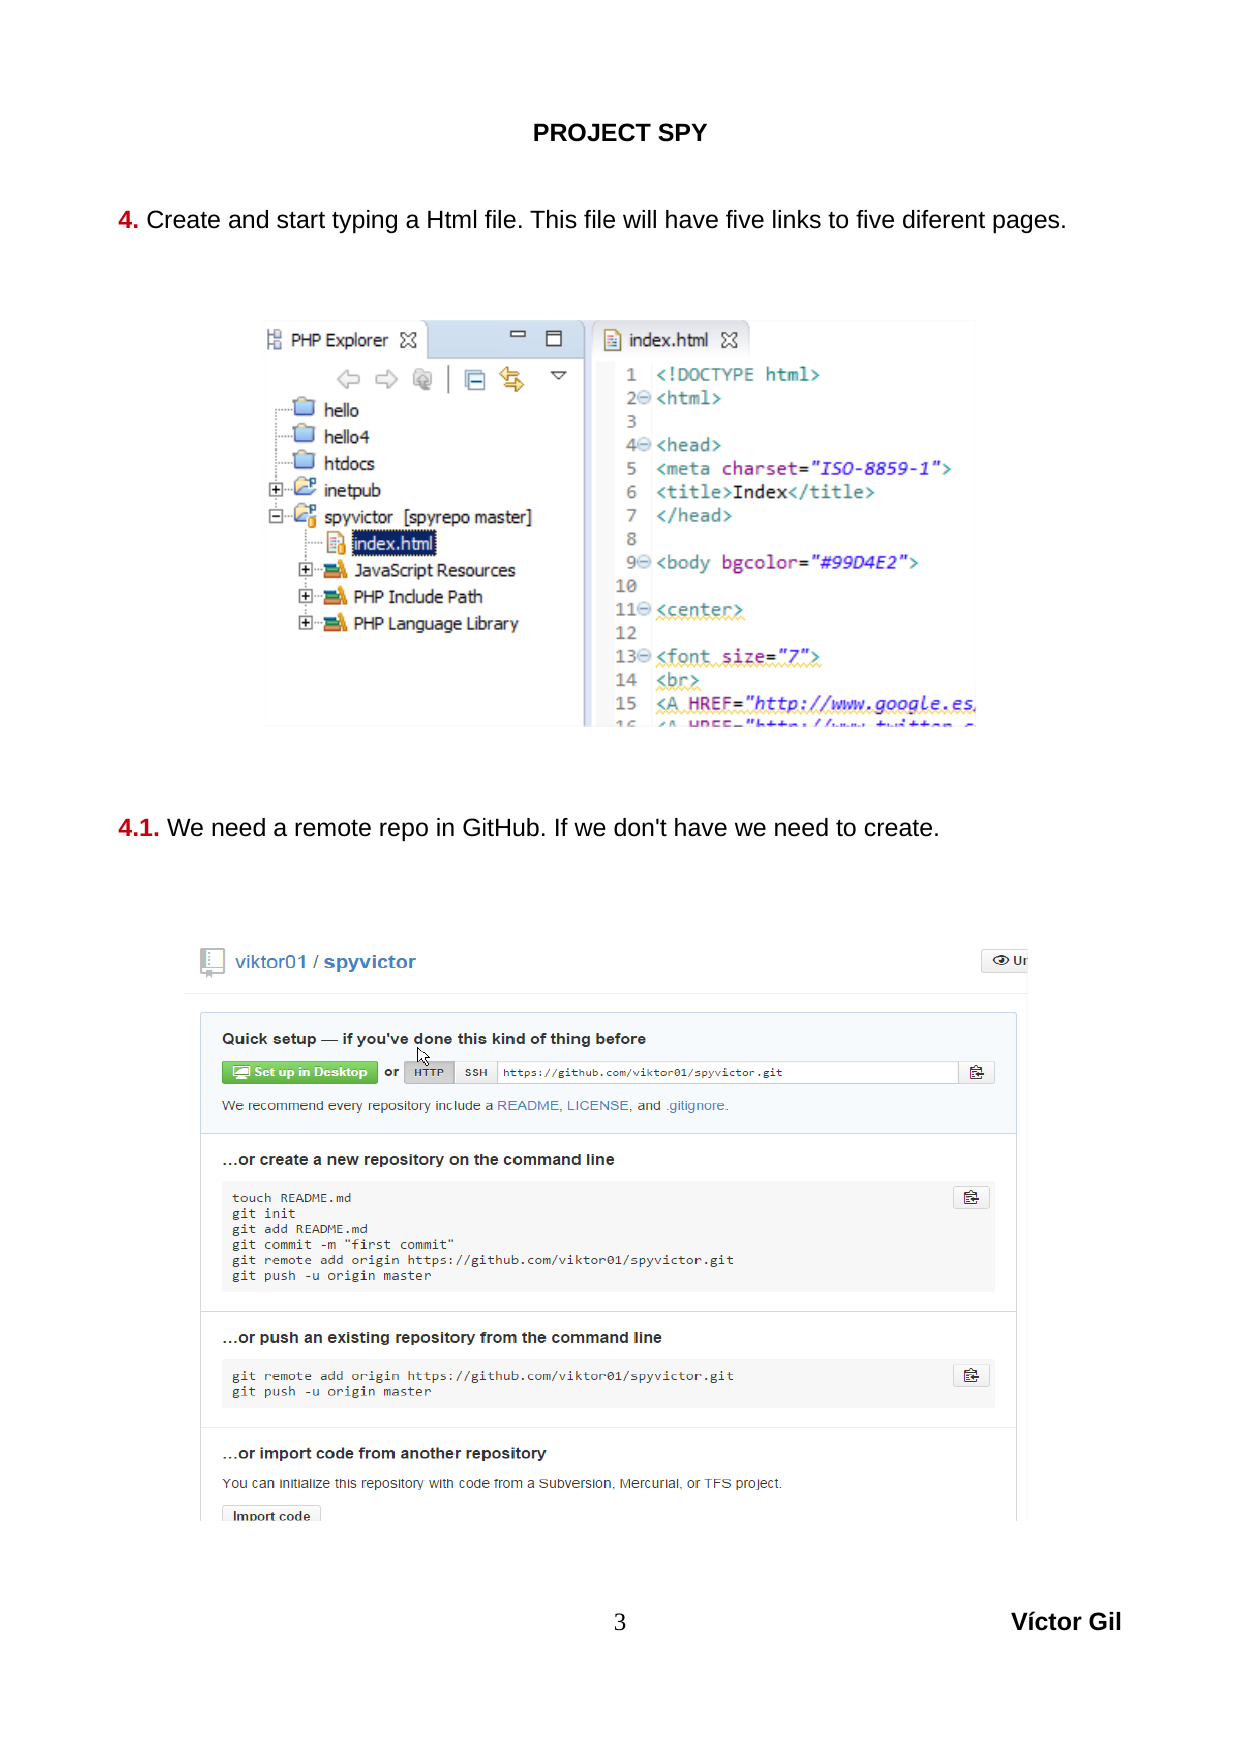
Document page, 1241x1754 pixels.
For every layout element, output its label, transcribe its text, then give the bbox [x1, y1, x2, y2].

text 4. Create and start typing a Html file. This file will have five links to five diferent pages. [118, 205, 1122, 234]
picture [263, 320, 977, 727]
picture [183, 948, 1028, 1521]
text 4.1. We need a remote repo in GitHub. If we don't have we need to create. [118, 813, 1122, 841]
